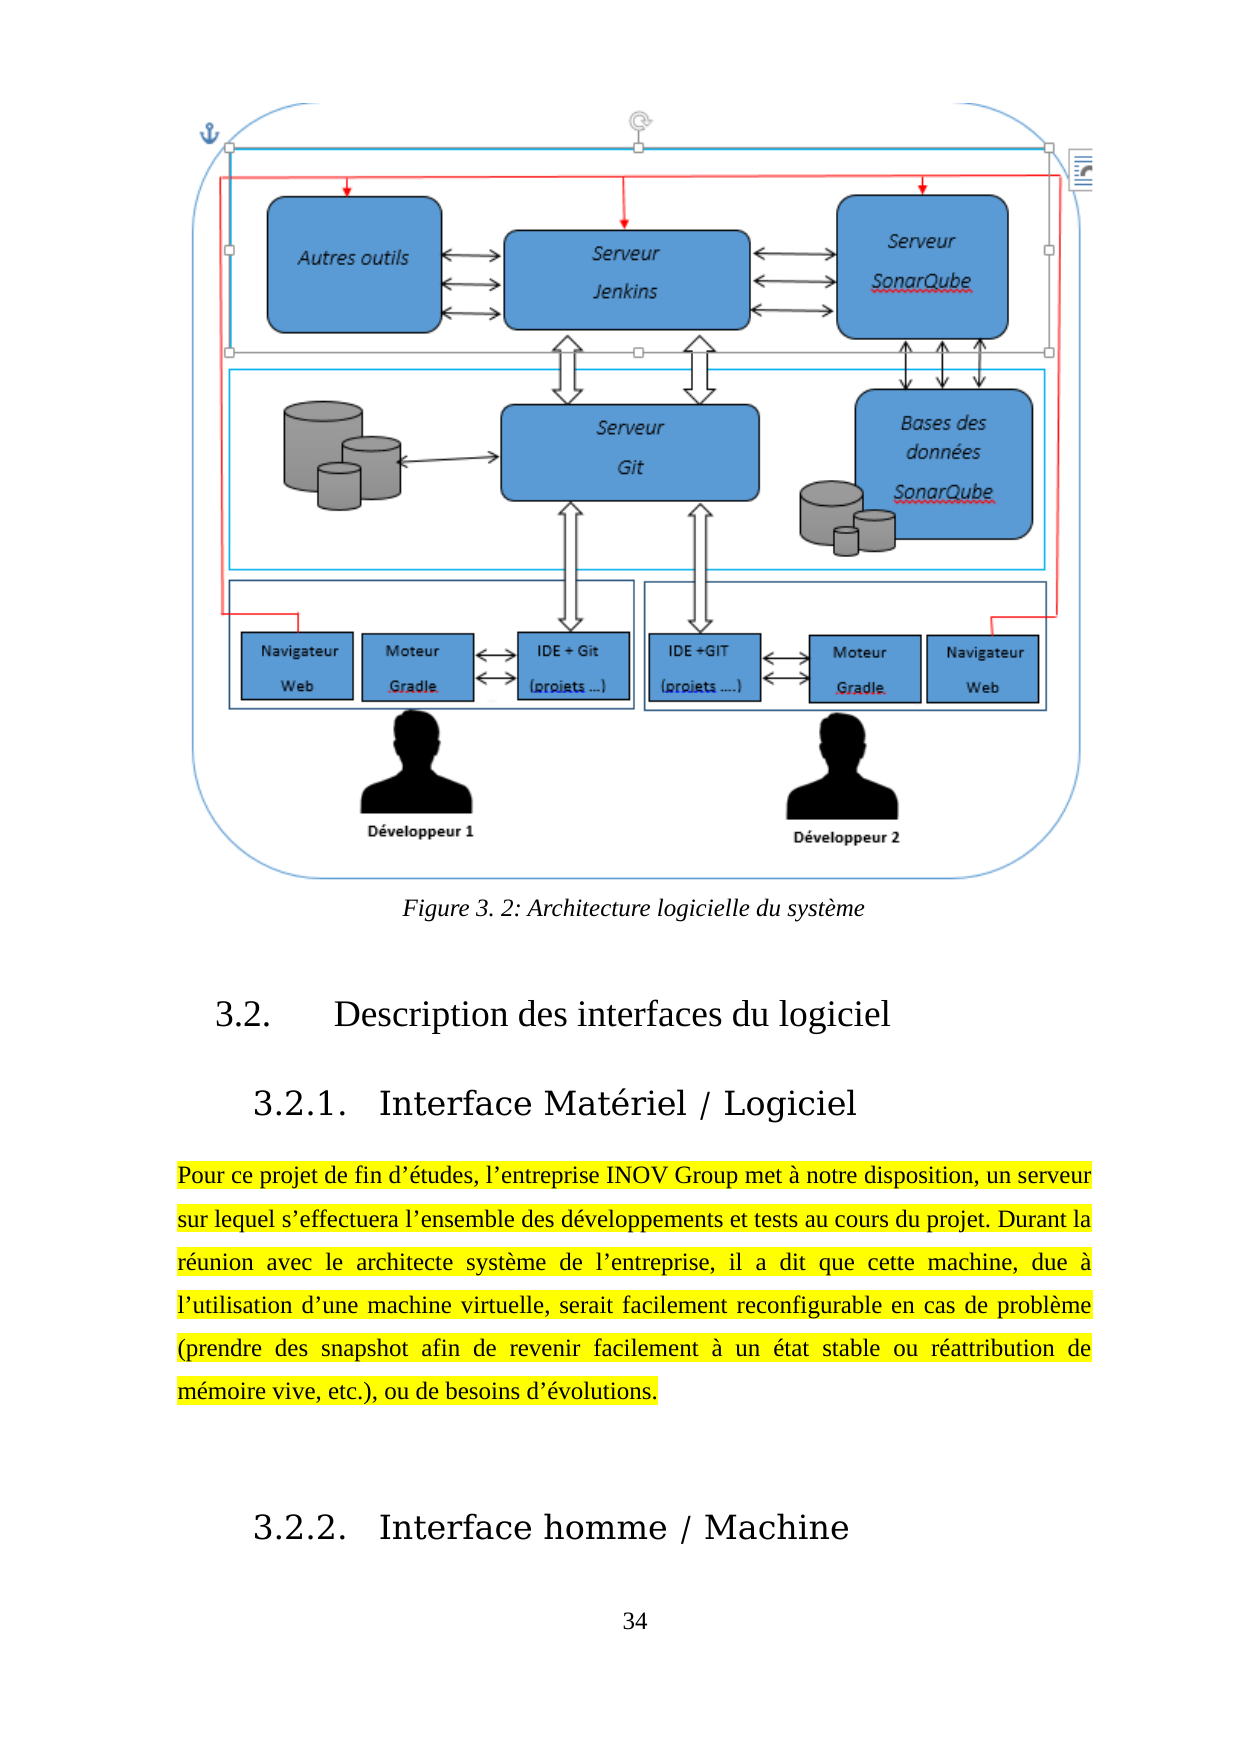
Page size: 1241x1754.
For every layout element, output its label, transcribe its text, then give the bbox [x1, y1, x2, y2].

list Interface homme / Machine [252, 1507, 1092, 1547]
list Interface Matériel / Logiciel [252, 1082, 1092, 1122]
text Figure 3. 2: Architecture logicielle du système [177, 893, 1092, 921]
text Pour ce projet de fin d’études, l’entreprise INOV Group met à notre disposition, un serveur sur lequel s’effectuera l’ensemble des développements et tests au cours du projet. Durant la réunion avec le architecte système de l’entreprise, il a dit que cette machine, due à l’utilisation d’une machine virtuelle, serait facilement reconfigurable en cas de problème (prendre des snapshot afin de revenir facilement à un état stable ou réattribution de mémoire vive, etc.), ou de besoins d’évolutions. [177, 1161, 1092, 1405]
list Description des interfaces du logiciel [215, 992, 1092, 1035]
